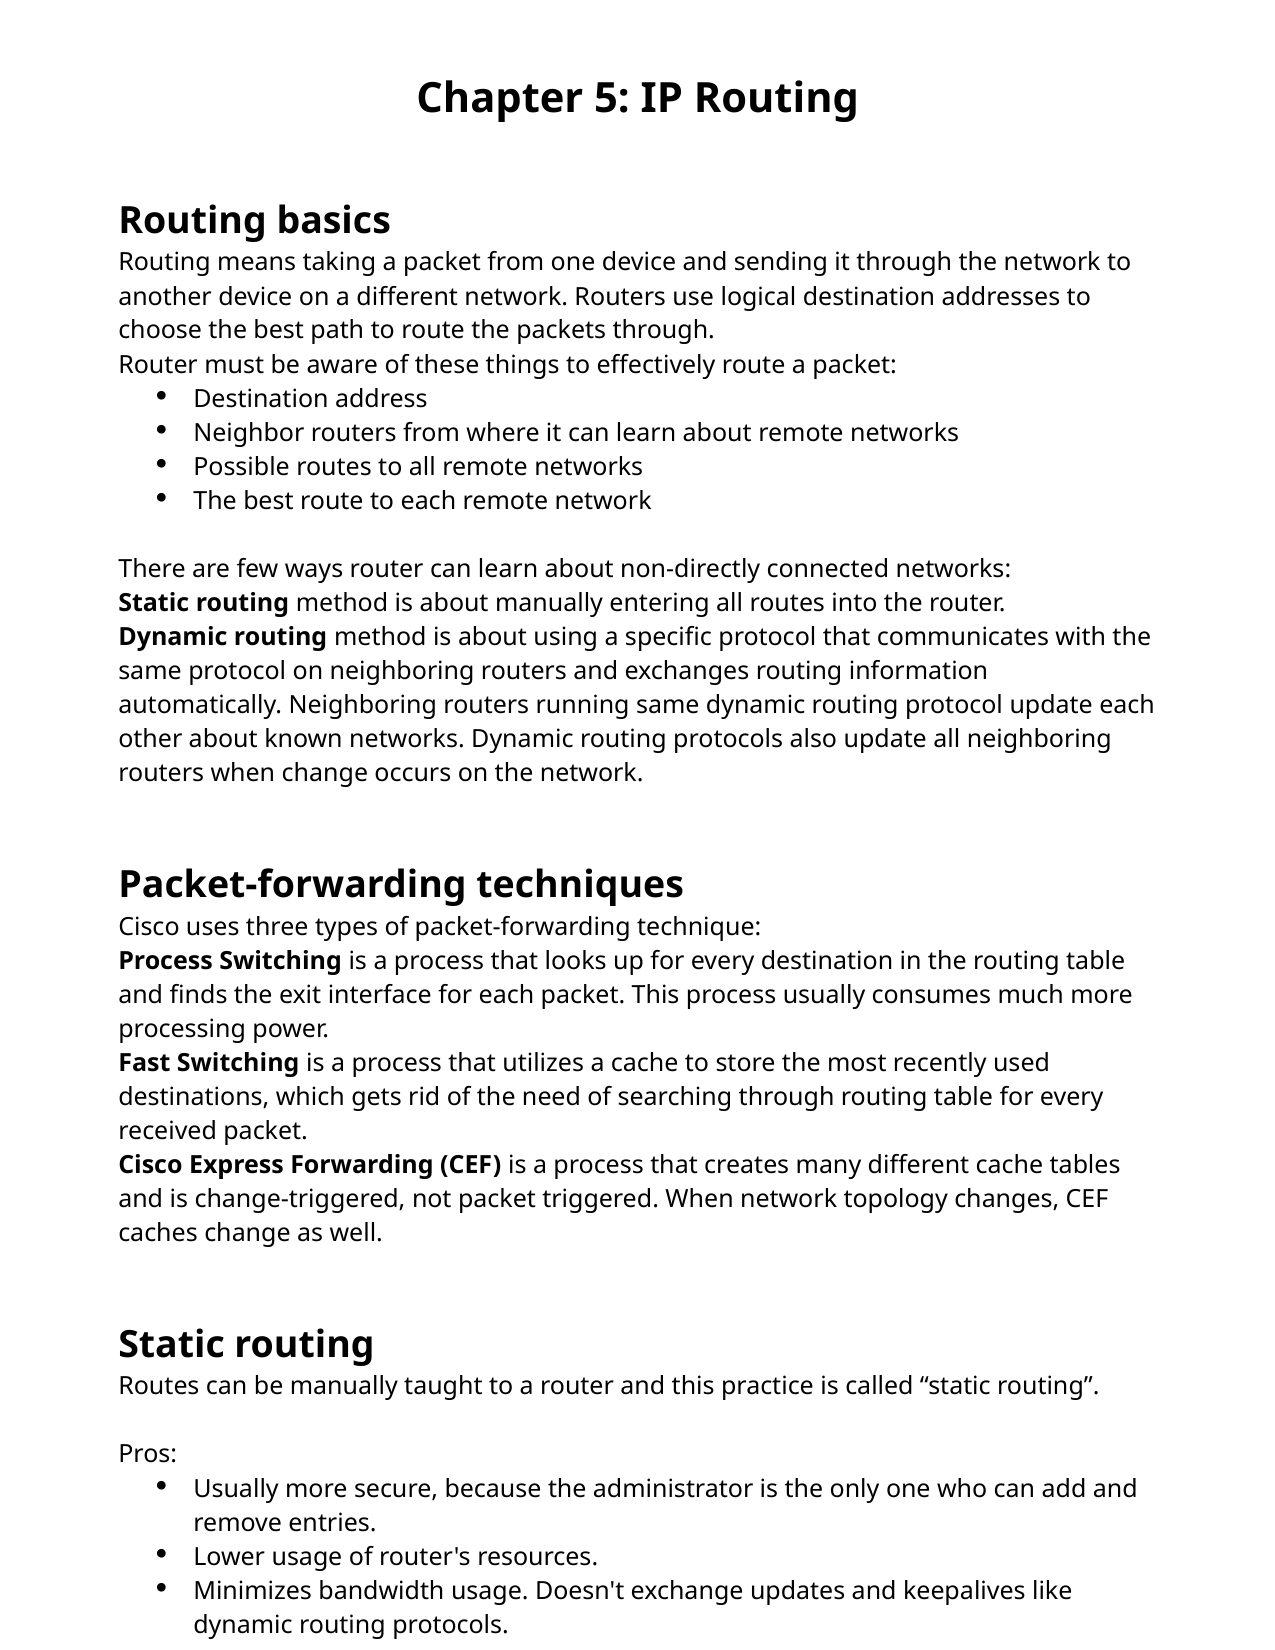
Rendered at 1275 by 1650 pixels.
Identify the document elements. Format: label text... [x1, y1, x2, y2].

text Static routing [118, 1317, 1157, 1368]
text Pros: [118, 1436, 1157, 1470]
text There are few ways router can learn about non-directly connected networks: [118, 551, 1157, 585]
text Static routing method is about manually entering all routes into the router. [118, 585, 1157, 619]
list Usually more secure, because the administrator is the only one who can add and remove entries. [156, 1470, 1157, 1538]
text Cisco uses three types of packet-forwarding technique: [118, 908, 1157, 942]
list Minimizes bandwidth usage. Doesn't exchange updates and keepalives like dynamic routing protocols. [156, 1572, 1157, 1641]
text Routing means taking a packet from one device and sending it through the network to another device on a different network. Routers use logical destination addresses to choose the best path to route the packets through. [118, 244, 1157, 346]
list Neighbor routers from where it can learn about remote networks [156, 414, 1157, 448]
text Packet-forwarding techniques [118, 857, 1157, 908]
list Destination address [156, 380, 1157, 414]
text Routes can be manually taught to a router and this practice is called “static routing”. [118, 1368, 1157, 1402]
list Lower usage of router's resources. [156, 1538, 1157, 1572]
text Chapter 5: IP Routing [118, 68, 1157, 125]
text Process Switching is a process that looks up for every destination in the routing table and finds the exit interface for each packet. This process usually consumes much more processing power. [118, 942, 1157, 1044]
text Router must be aware of these things to effectively route a packet: [118, 346, 1157, 380]
text Fast Switching is a process that utilizes a cache to store the most recently used destinations, which gets rid of the need of searching through routing table for every received packet. [118, 1044, 1157, 1147]
text Dynamic routing method is about using a specific protocol that communicates with the same protocol on neighboring routers and exchanges routing information automatically. Neighboring routers running same dynamic routing protocol update each other about known networks. Dynamic routing protocols also update all neighboring routers when change occurs on the network. [118, 619, 1157, 789]
list The best route to each remote network [156, 482, 1157, 517]
text Cisco Express Forwarding (CEF) is a process that creates many different cache tables and is change-triggered, not packet triggered. When network topology changes, CEF caches change as well. [118, 1147, 1157, 1249]
list Possible routes to all remote networks [156, 448, 1157, 482]
text Routing basics [118, 193, 1157, 244]
